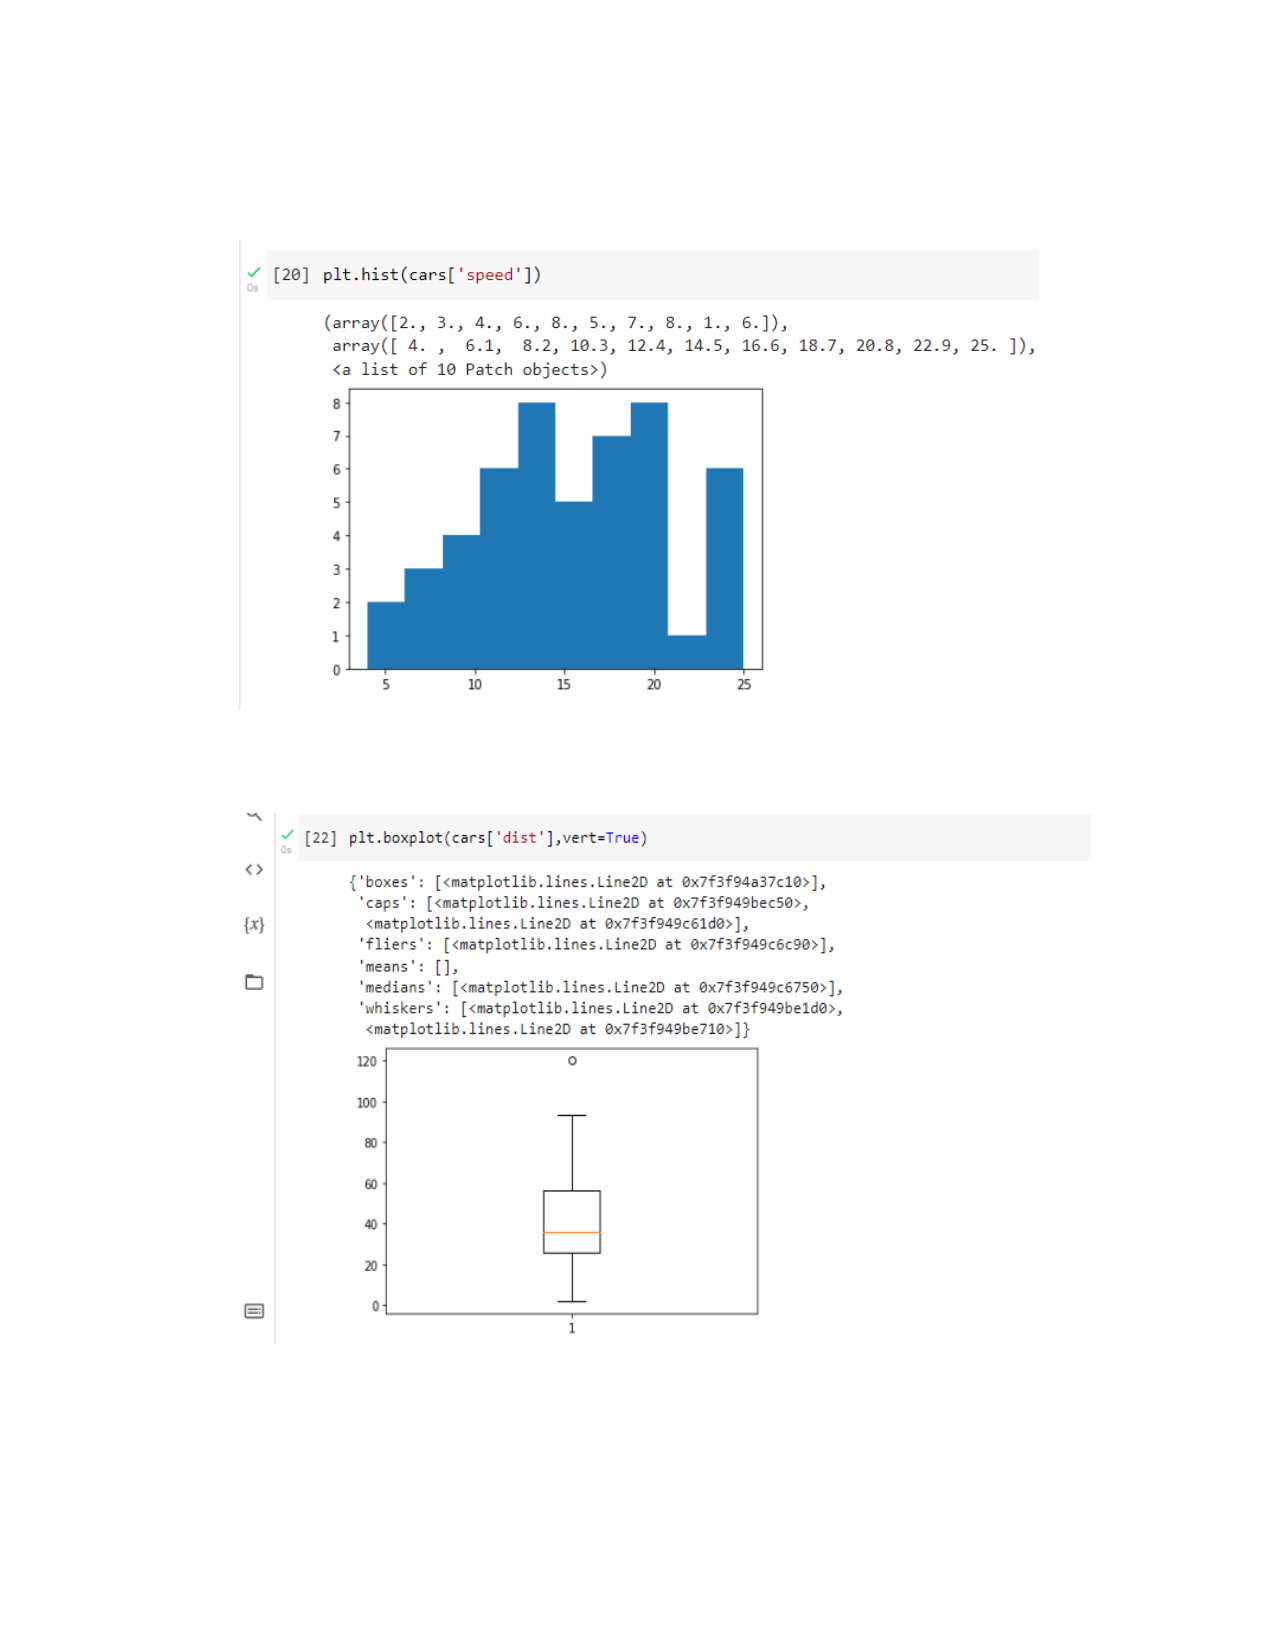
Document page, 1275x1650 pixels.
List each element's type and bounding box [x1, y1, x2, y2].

picture [233, 813, 1092, 1344]
picture [235, 239, 1040, 710]
